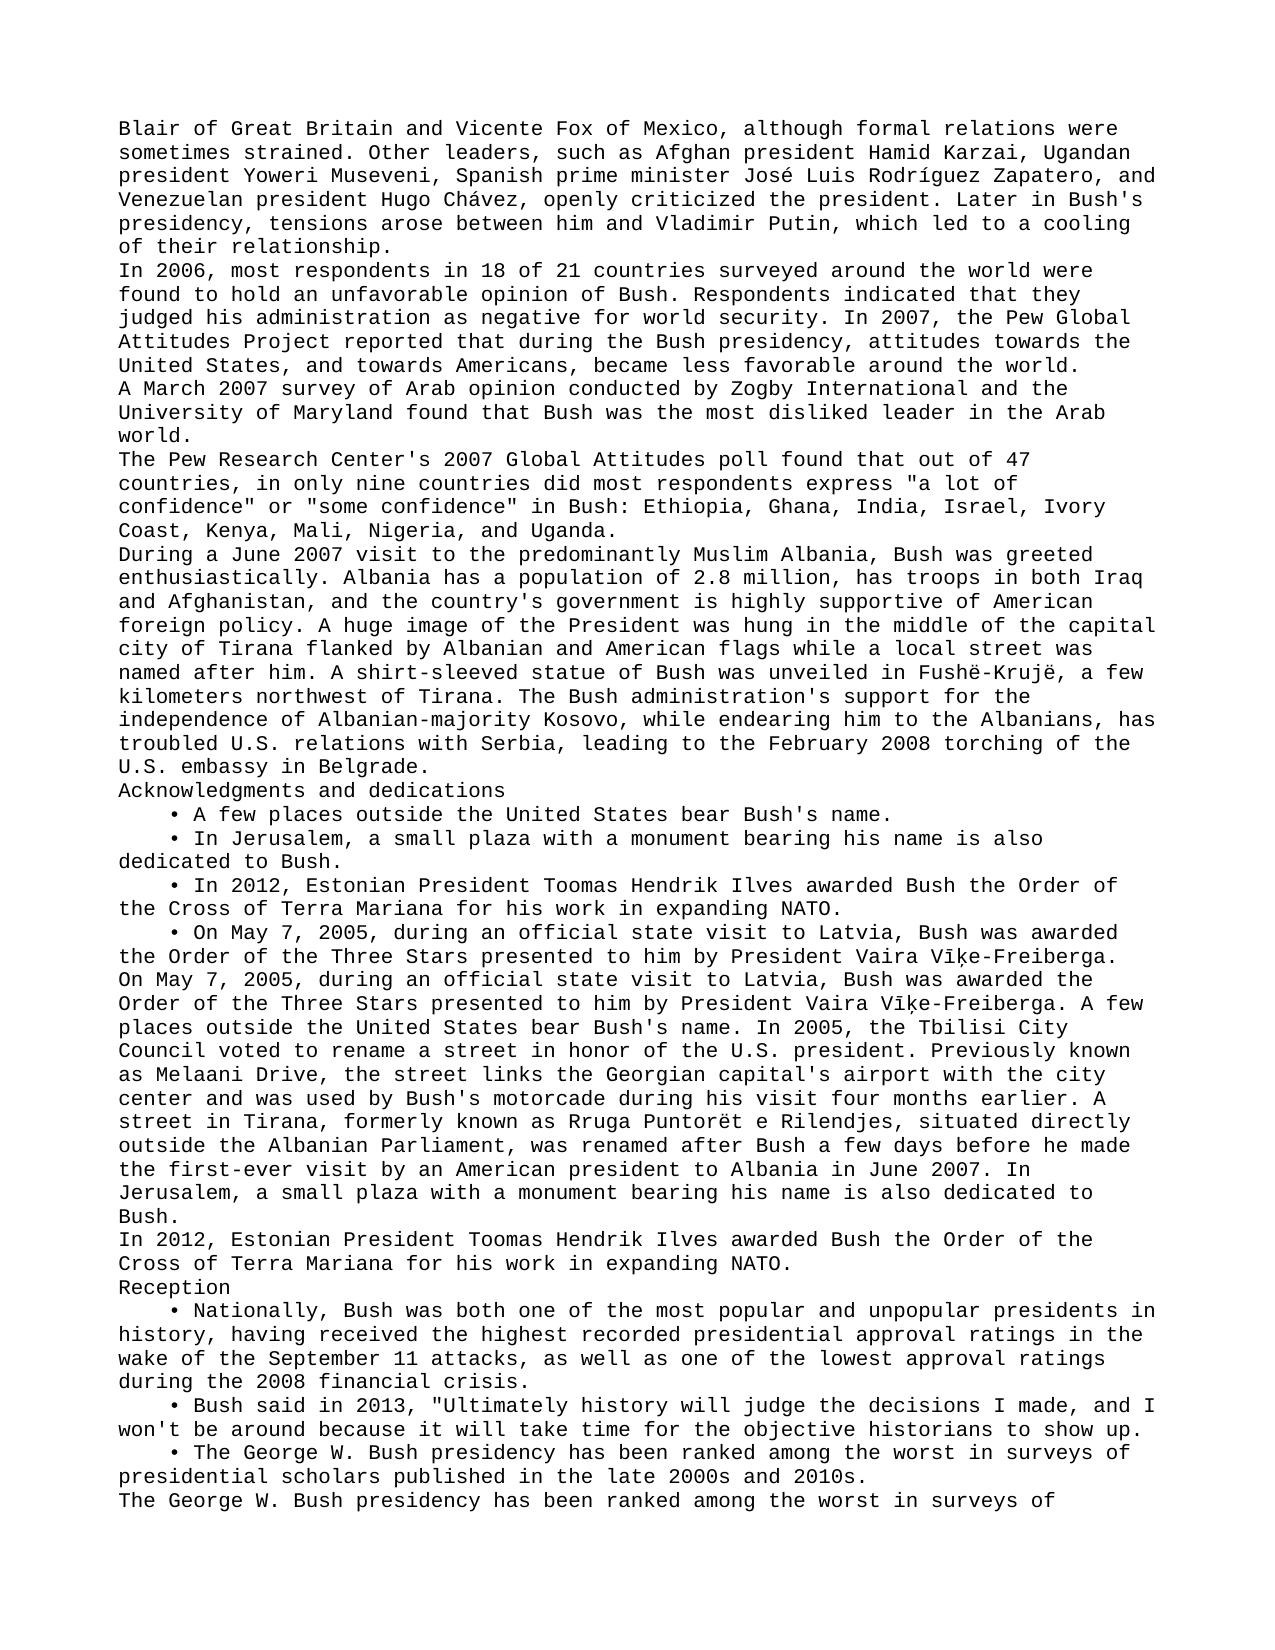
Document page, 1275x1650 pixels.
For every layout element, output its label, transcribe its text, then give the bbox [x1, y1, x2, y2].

text • Nationally, Bush was both one of the most popular and unpopular presidents in history, having received the highest recorded presidential approval ratings in the wake of the September 11 attacks, as well as one of the lowest approval ratings during the 2008 financial crisis. [118, 1300, 1157, 1395]
text Acknowledgments and dedications [118, 780, 1157, 804]
text A March 2007 survey of Arab opinion conducted by Zogby International and the University of Maryland found that Bush was the most disliked leader in the Arab world. [118, 378, 1157, 449]
text • In Jerusalem, a small plaza with a monument bearing his name is also dedicated to Bush. [118, 827, 1157, 875]
text • A few places outside the United States bear Bush's name. [118, 804, 1157, 827]
text • On May 7, 2005, during an official state visit to Latvia, Bush was awarded the Order of the Three Stars presented to him by President Vaira Vīķe-Freiberga. [118, 922, 1157, 969]
text The George W. Bush presidency has been ranked among the worst in surveys of [118, 1489, 1157, 1513]
text • The George W. Bush presidency has been ranked among the worst in surveys of presidential scholars published in the late 2000s and 2010s. [118, 1442, 1157, 1489]
text Reception [118, 1277, 1157, 1300]
text In 2006, most respondents in 18 of 21 countries surveyed around the world were found to hold an unfavorable opinion of Bush. Respondents indicated that they judged his administration as negative for world security. In 2007, the Pew Global Attitudes Project reported that during the Bush presidency, attitudes towards the United States, and towards Americans, became less favorable around the world. [118, 260, 1157, 378]
text • In 2012, Estonian President Toomas Hendrik Ilves awarded Bush the Order of the Cross of Terra Mariana for his work in expanding NATO. [118, 875, 1157, 922]
text On May 7, 2005, during an official state visit to Latvia, Bush was awarded the Order of the Three Stars presented to him by President Vaira Vīķe-Freiberga. A few places outside the United States bear Bush's name. In 2005, the Tbilisi City Council voted to rename a street in honor of the U.S. president. Previously known as Melaani Drive, the street links the Georgian capital's airport with the city center and was used by Bush's motorcade during his visit four months earlier. A street in Tirana, formerly known as Rruga Puntorët e Rilendjes, situated directly outside the Albanian Parliament, was renamed after Bush a few days before he made the first-ever visit by an American president to Albania in June 2007. In Jerusalem, a small plaza with a monument bearing his name is also dedicated to Bush. [118, 969, 1157, 1229]
text During a June 2007 visit to the predominantly Muslim Albania, Bush was greeted enthusiastically. Albania has a population of 2.8 million, has troops in both Iraq and Afghanistan, and the country's government is highly supportive of American foreign policy. A huge image of the President was hung in the middle of the capital city of Tirana flanked by Albanian and American flags while a local street was named after him. A shirt-sleeved statue of Bush was unveiled in Fushë-Krujë, a few kilometers northwest of Tirana. The Bush administration's support for the independence of Albanian-majority Kosovo, while endearing him to the Albanians, has troubled U.S. relations with Serbia, leading to the February 2008 torching of the U.S. embassy in Belgrade. [118, 544, 1157, 780]
text Blair of Great Britain and Vicente Fox of Mexico, although formal relations were sometimes strained. Other leaders, such as Afghan president Hamid Karzai, Ugandan president Yoweri Museveni, Spanish prime minister José Luis Rodríguez Zapatero, and Venezuelan president Hugo Chávez, openly criticized the president. Later in Bush's presidency, tensions arose between him and Vladimir Putin, which led to a cooling of their relationship. [118, 118, 1157, 260]
text In 2012, Estonian President Toomas Hendrik Ilves awarded Bush the Order of the Cross of Terra Mariana for his work in expanding NATO. [118, 1229, 1157, 1277]
text • Bush said in 2013, "Ultimately history will judge the decisions I made, and I won't be around because it will take time for the objective historians to show up. [118, 1395, 1157, 1442]
text The Pew Research Center's 2007 Global Attitudes poll found that out of 47 countries, in only nine countries did most respondents express "a lot of confidence" or "some confidence" in Bush: Ethiopia, Ghana, India, Israel, Ivory Coast, Kenya, Mali, Nigeria, and Uganda. [118, 449, 1157, 544]
